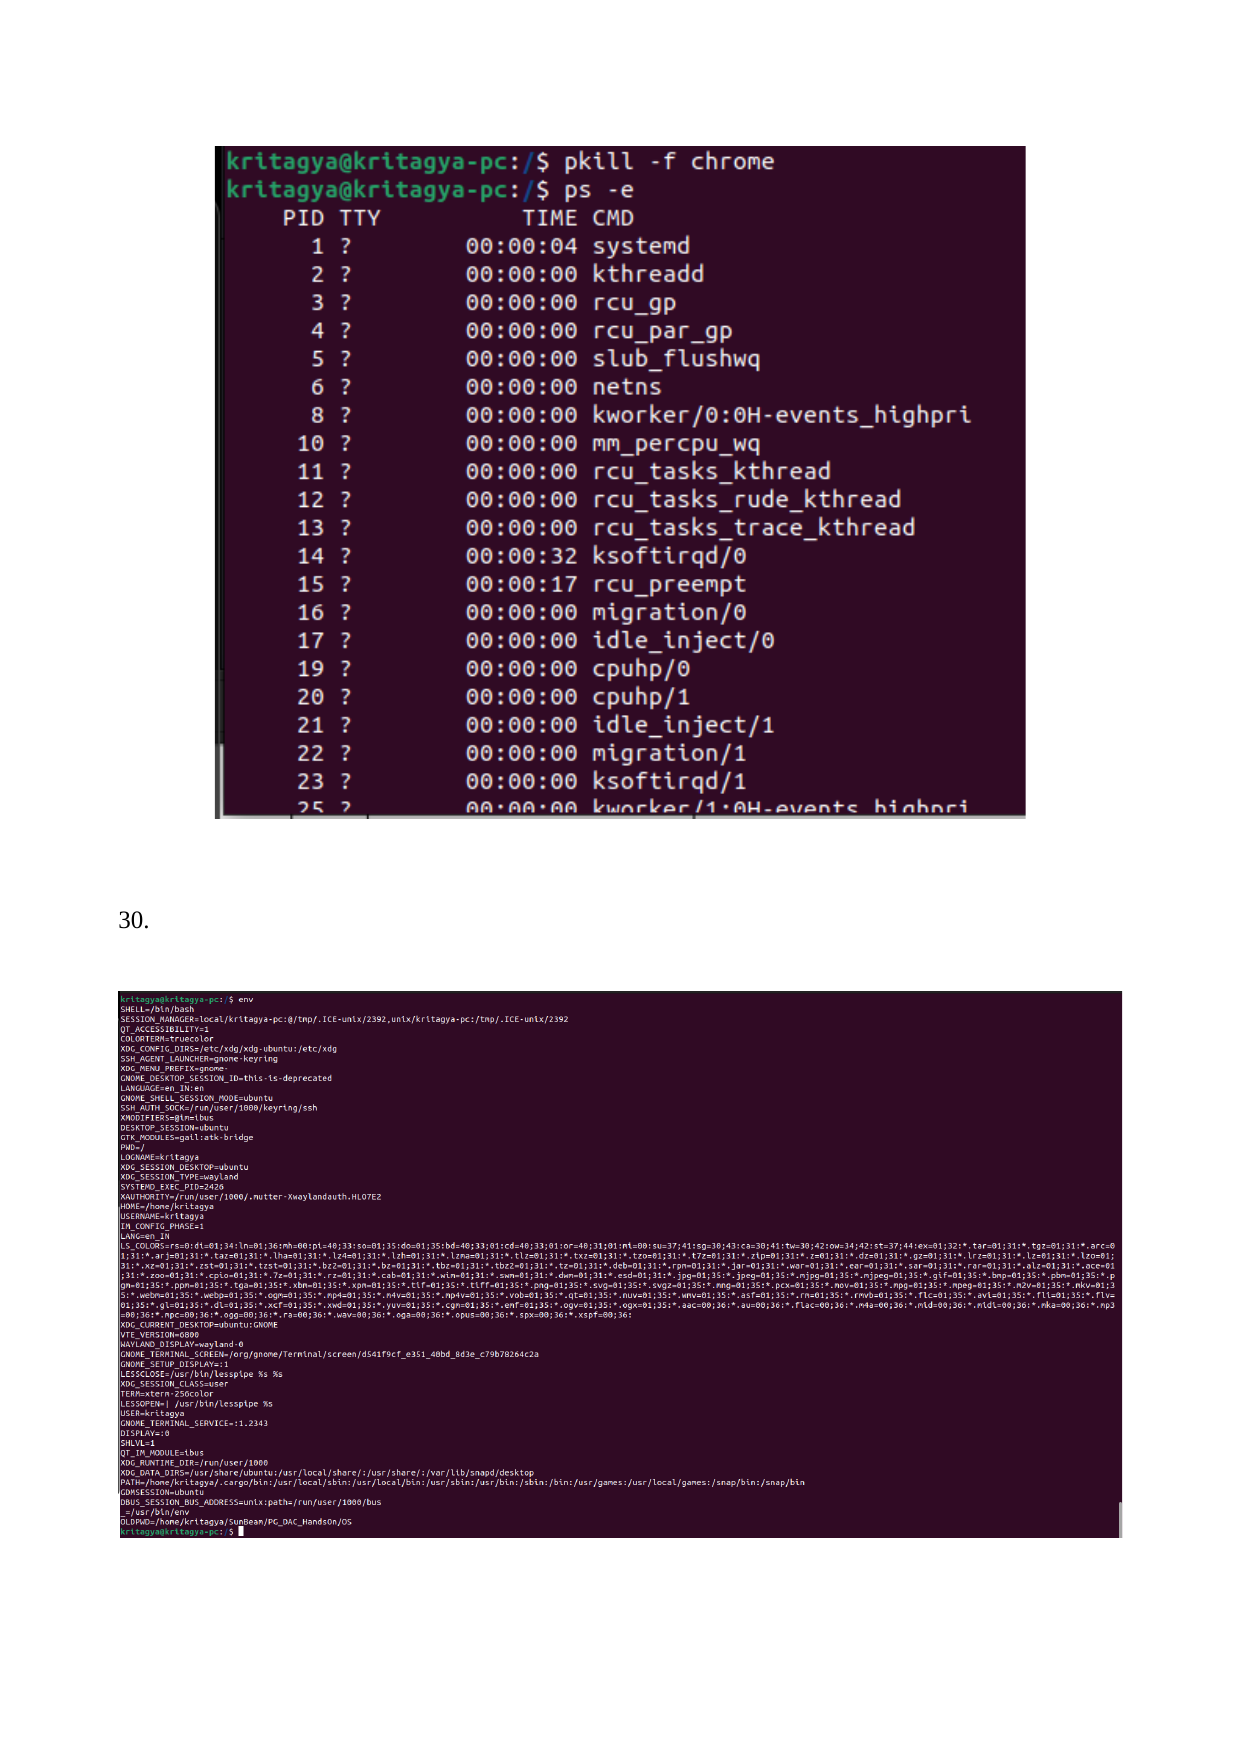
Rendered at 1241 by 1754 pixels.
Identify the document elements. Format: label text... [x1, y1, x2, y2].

text 30. [118, 905, 1122, 934]
picture [214, 146, 1026, 819]
picture [118, 991, 1123, 1538]
